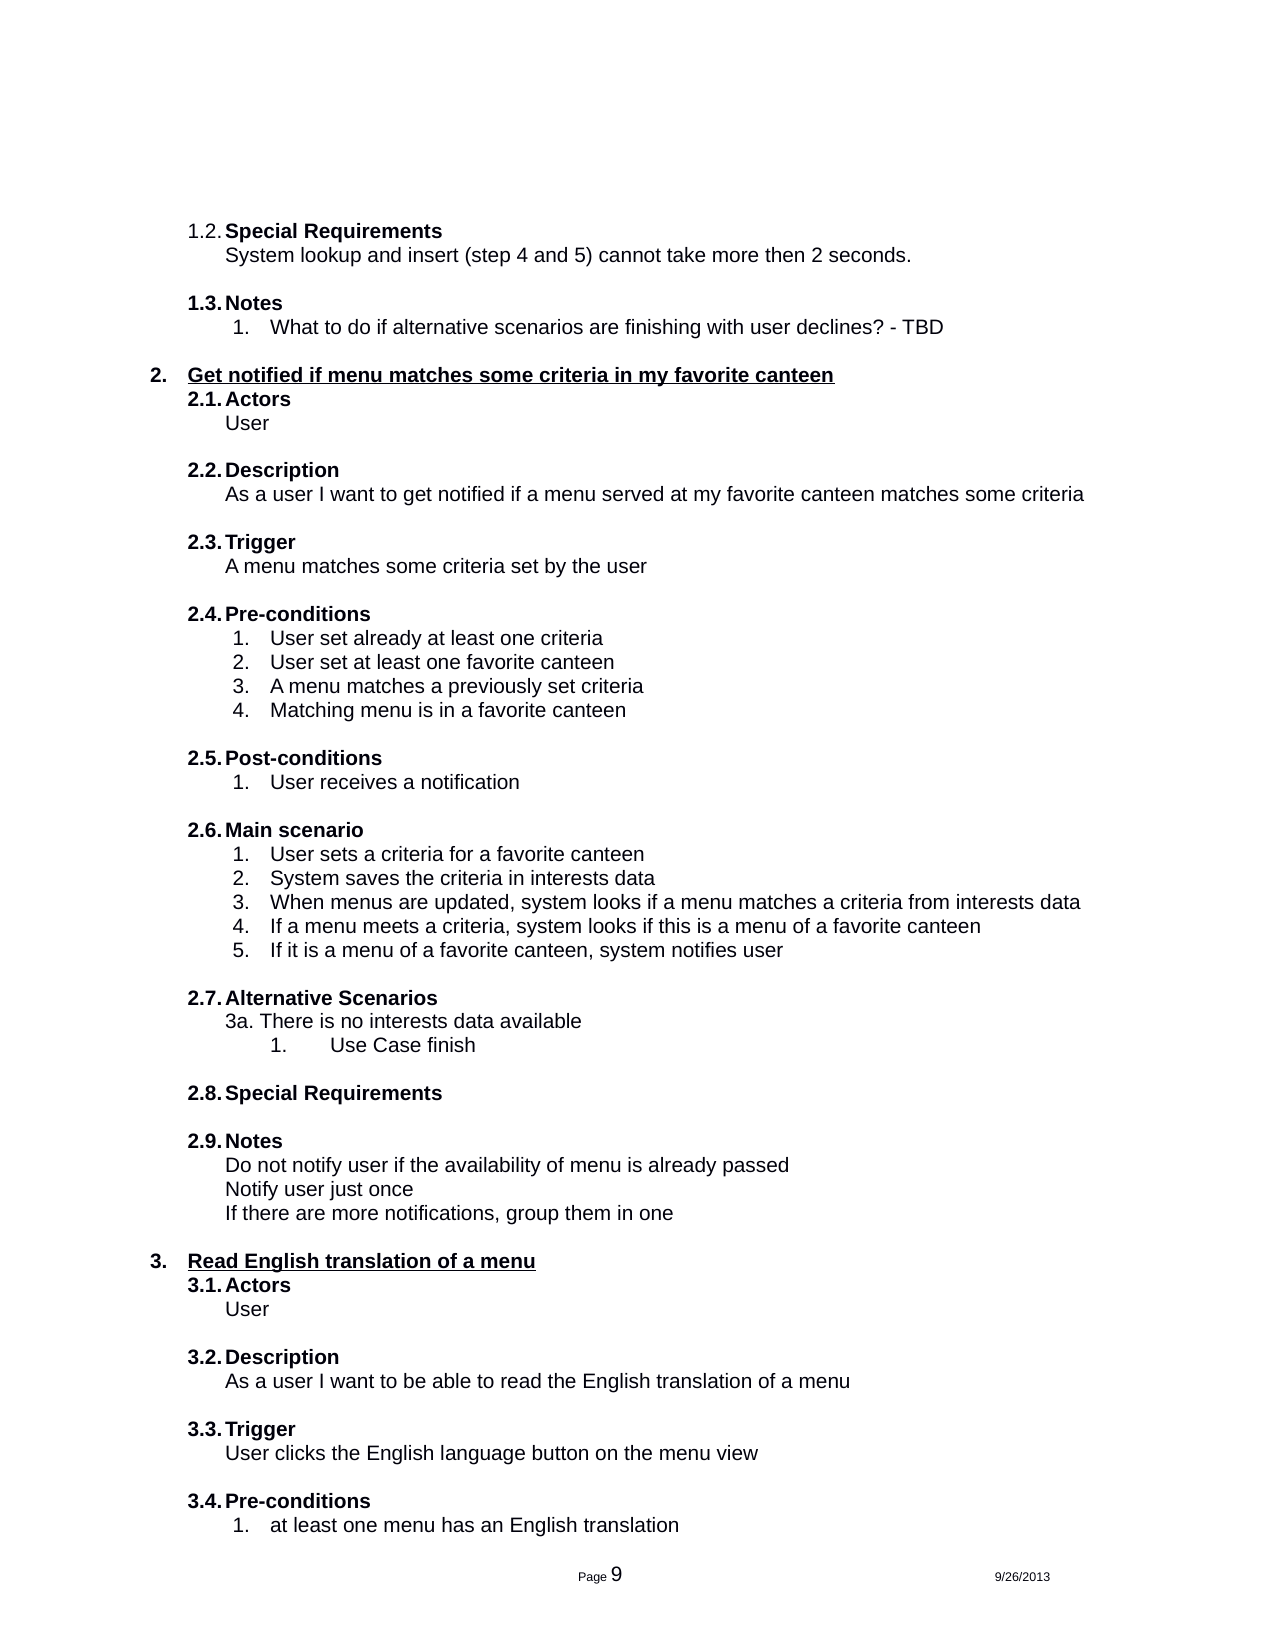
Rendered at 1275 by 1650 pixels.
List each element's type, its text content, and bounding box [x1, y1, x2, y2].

list A menu matches some criteria set by the user [225, 554, 1134, 578]
list Do not notify user if the availability of menu is already passed [225, 1153, 1134, 1177]
list User receives a notification [232, 770, 1134, 794]
list As a user I want to get notified if a menu served at my favorite canteen matches some criteria [225, 482, 1134, 506]
list Use Case finish [270, 1033, 1134, 1057]
list Actors [187, 1273, 1134, 1297]
list Pre-conditions [187, 602, 1134, 626]
list Trigger [187, 1417, 1134, 1441]
list Post-conditions [187, 746, 1134, 770]
list User [225, 1297, 1134, 1321]
list System lookup and insert (step 4 and 5) cannot take more then 2 seconds. [225, 243, 1134, 267]
list Alternative Scenarios [187, 985, 1134, 1009]
list Notify user just once [225, 1177, 1134, 1201]
list User set at least one favorite canteen [232, 650, 1134, 674]
list Special Requirements [187, 1081, 1134, 1105]
list Read English translation of a menu [150, 1249, 1134, 1273]
list 3a. There is no interests data available [225, 1009, 1134, 1033]
list Description [187, 458, 1134, 482]
list Get notified if menu matches some criteria in my favorite canteen [150, 362, 1134, 386]
list What to do if alternative scenarios are finishing with user declines? - TBD [232, 314, 1134, 338]
list A menu matches a previously set criteria [232, 674, 1134, 698]
list User [225, 410, 1134, 434]
list User sets a criteria for a favorite canteen [232, 842, 1134, 866]
list As a user I want to be able to read the English translation of a menu [225, 1369, 1134, 1393]
list If a menu meets a criteria, system looks if this is a menu of a favorite canteen [232, 913, 1134, 937]
list User set already at least one criteria [232, 626, 1134, 650]
list Notes [187, 291, 1134, 314]
list Description [187, 1345, 1134, 1369]
list User clicks the English language button on the menu view [225, 1441, 1134, 1464]
list If it is a menu of a favorite canteen, system notifies user [232, 937, 1134, 961]
list System saves the criteria in interests data [232, 866, 1134, 889]
list Trigger [187, 530, 1134, 554]
list Actors [187, 386, 1134, 410]
list at least one menu has an English translation [232, 1512, 1134, 1536]
list When menus are updated, system looks if a menu matches a criteria from interests data [232, 889, 1134, 913]
list Special Requirements [187, 219, 1134, 243]
list Main scenario [187, 818, 1134, 842]
list If there are more notifications, group them in one [225, 1201, 1134, 1225]
list Matching menu is in a favorite canteen [232, 698, 1134, 722]
list Notes [187, 1129, 1134, 1153]
list Pre-conditions [187, 1488, 1134, 1512]
